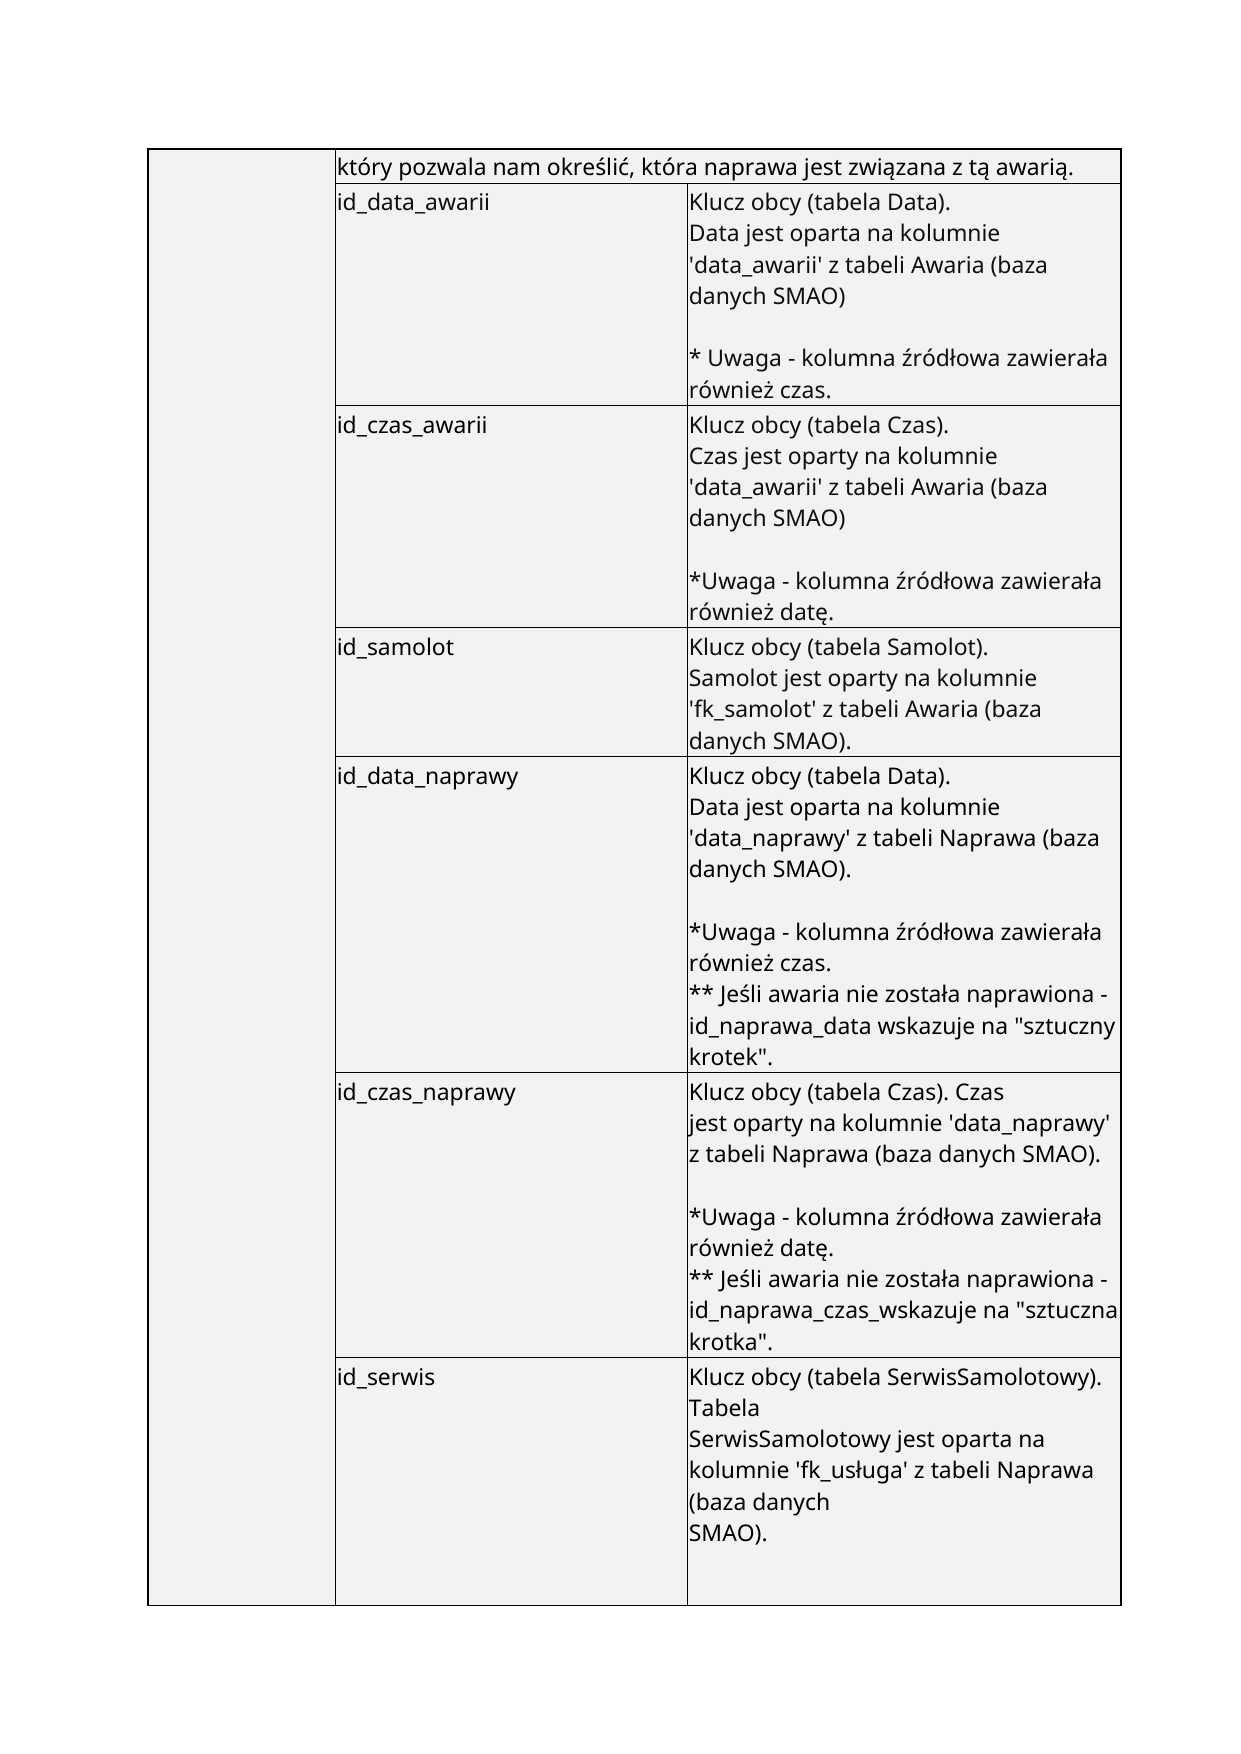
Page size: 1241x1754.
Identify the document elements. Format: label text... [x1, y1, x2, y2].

table_cell id_data_naprawy [336, 757, 687, 1072]
table_cell id_samolot [336, 628, 687, 756]
table_cell id_serwis [336, 1358, 687, 1605]
table_cell [149, 150, 335, 1605]
table_cell Klucz obcy (tabela Czas). Czas jest oparty na kolumnie 'data_naprawy' z tabeli Naprawa (baza danych SMAO). *Uwaga - kolumna źródłowa zawierała również datę. ** Jeśli awaria nie została naprawiona - id_naprawa_czas_wskazuje na "sztuczna krotka". [688, 1073, 1120, 1357]
table_cell Klucz obcy (tabela Data). Data jest oparta na kolumnie 'data_awarii' z tabeli Awaria (baza danych SMAO) * Uwaga - kolumna źródłowa zawierała również czas. [688, 184, 1120, 405]
table_cell Klucz obcy (tabela Samolot). Samolot jest oparty na kolumnie 'fk_samolot' z tabeli Awaria (baza danych SMAO). [688, 628, 1120, 756]
table_cell id_czas_awarii [336, 406, 687, 627]
table_cell który pozwala nam określić, która naprawa jest związana z tą awarią. [336, 150, 1120, 182]
table_cell id_data_awarii [336, 184, 687, 405]
table_cell id_czas_naprawy [336, 1073, 687, 1357]
table_cell Klucz obcy (tabela Czas). Czas jest oparty na kolumnie 'data_awarii' z tabeli Awaria (baza danych SMAO) *Uwaga - kolumna źródłowa zawierała również datę. [688, 406, 1120, 627]
table_cell Klucz obcy (tabela Data). Data jest oparta na kolumnie 'data_naprawy' z tabeli Naprawa (baza danych SMAO). *Uwaga - kolumna źródłowa zawierała również czas. ** Jeśli awaria nie została naprawiona - id_naprawa_data wskazuje na "sztuczny krotek". [688, 757, 1120, 1072]
table_cell Klucz obcy (tabela SerwisSamolotowy). Tabela SerwisSamolotowy jest oparta na kolumnie 'fk_usługa' z tabeli Naprawa (baza danych SMAO). [688, 1358, 1120, 1605]
